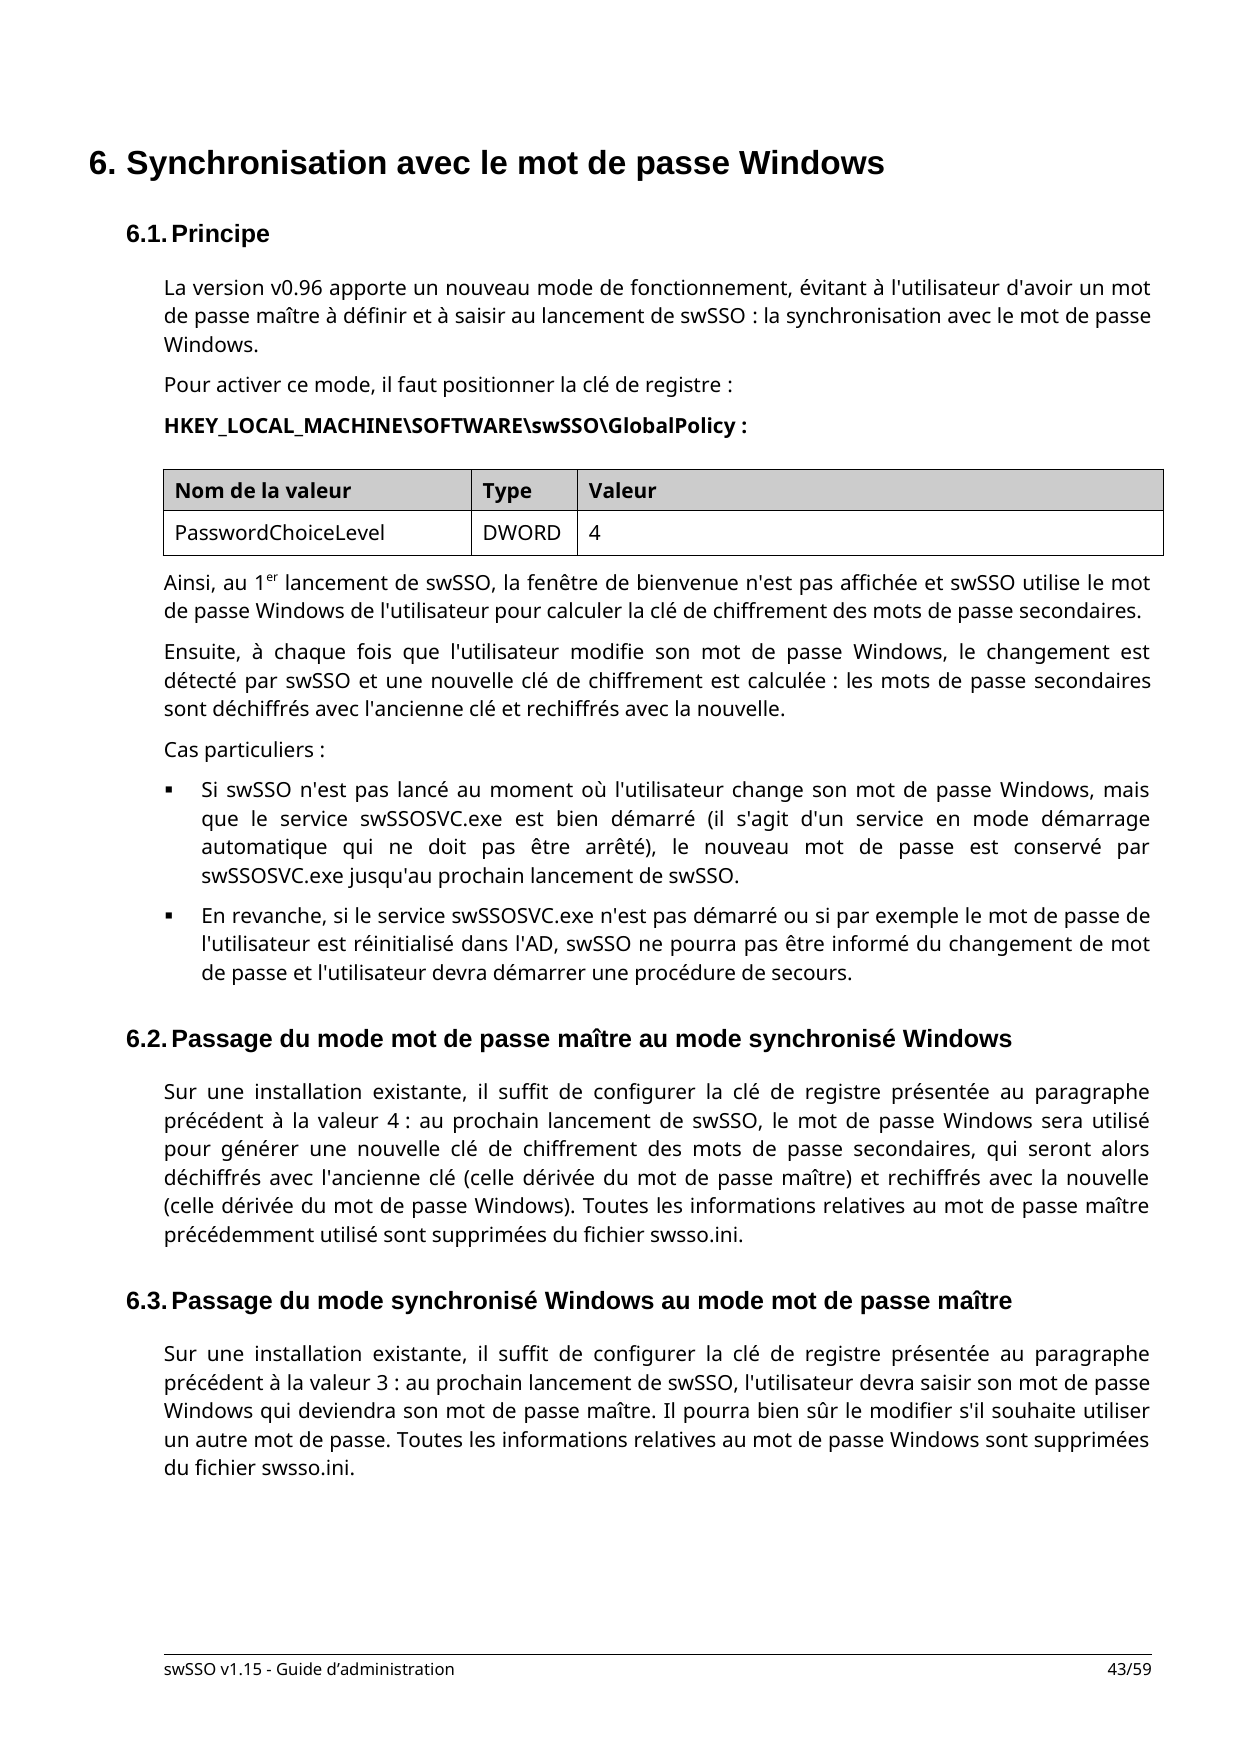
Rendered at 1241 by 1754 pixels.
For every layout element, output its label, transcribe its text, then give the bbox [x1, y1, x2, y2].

table_cell DWORD [472, 511, 577, 554]
list Si swSSO n'est pas lancé au moment où l'utilisateur change son mot de passe Windows, mais que le service swSSOSVC.exe est bien démarré (il s'agit d'un service en mode démarrage automatique qui ne doit pas être arrêté), le nouveau mot de passe est conservé par swSSOSVC.exe jusqu'au prochain lancement de swSSO. [164, 775, 1152, 889]
text Ensuite, à chaque fois que l'utilisateur modifie son mot de passe Windows, le changement est détecté par swSSO et une nouvelle clé de chiffrement est calculée : les mots de passe secondaires sont déchiffrés avec l'ancienne clé et rechiffrés avec la nouvelle. [164, 637, 1152, 723]
subtitle Principe [126, 219, 1152, 248]
text Cas particuliers : [164, 735, 1152, 764]
subtitle Synchronisation avec le mot de passe Windows [89, 143, 1152, 182]
table_cell PasswordChoiceLevel [164, 511, 471, 554]
text HKEY_LOCAL_MACHINE\SOFTWARE\swSSO\GlobalPolicy : [164, 412, 1152, 440]
subtitle Passage du mode synchronisé Windows au mode mot de passe maître [126, 1286, 1152, 1314]
text Pour activer ce mode, il faut positionner la clé de registre : [164, 371, 1152, 399]
table_header Valeur [578, 470, 1163, 510]
table_header Type [472, 470, 577, 510]
list En revanche, si le service swSSOSVC.exe n'est pas démarré ou si par exemple le mot de passe de l'utilisateur est réinitialisé dans l'AD, swSSO ne pourra pas être informé du changement de mot de passe et l'utilisateur devra démarrer une procédure de secours. [164, 901, 1152, 986]
table_cell 4 [578, 511, 1163, 554]
table_header Nom de la valeur [164, 470, 471, 510]
text Ainsi, au 1er lancement de swSSO, la fenêtre de bienvenue n'est pas affichée et swSSO utilise le mot de passe Windows de l'utilisateur pour calculer la clé de chiffrement des mots de passe secondaires. [164, 568, 1152, 625]
text Sur une installation existante, il suffit de configurer la clé de registre présentée au paragraphe précédent à la valeur 3 : au prochain lancement de swSSO, l'utilisateur devra saisir son mot de passe Windows qui deviendra son mot de passe maître. Il pourra bien sûr le modifier s'il souhaite utiliser un autre mot de passe. Toutes les informations relatives au mot de passe Windows sont supprimées du fichier swsso.ini. [164, 1339, 1152, 1482]
text Sur une installation existante, il suffit de configurer la clé de registre présentée au paragraphe précédent à la valeur 4 : au prochain lancement de swSSO, le mot de passe Windows sera utilisé pour générer une nouvelle clé de chiffrement des mots de passe secondaires, qui seront alors déchiffrés avec l'ancienne clé (celle dérivée du mot de passe maître) et rechiffrés avec la nouvelle (celle dérivée du mot de passe Windows). Toutes les informations relatives au mot de passe maître précédemment utilisé sont supprimées du fichier swsso.ini. [164, 1077, 1152, 1248]
text La version v0.96 apporte un nouveau mode de fonctionnement, évitant à l'utilisateur d'avoir un mot de passe maître à définir et à saisir au lancement de swSSO : la synchronisation avec le mot de passe Windows. [164, 273, 1152, 358]
subtitle Passage du mode mot de passe maître au mode synchronisé Windows [126, 1024, 1152, 1052]
